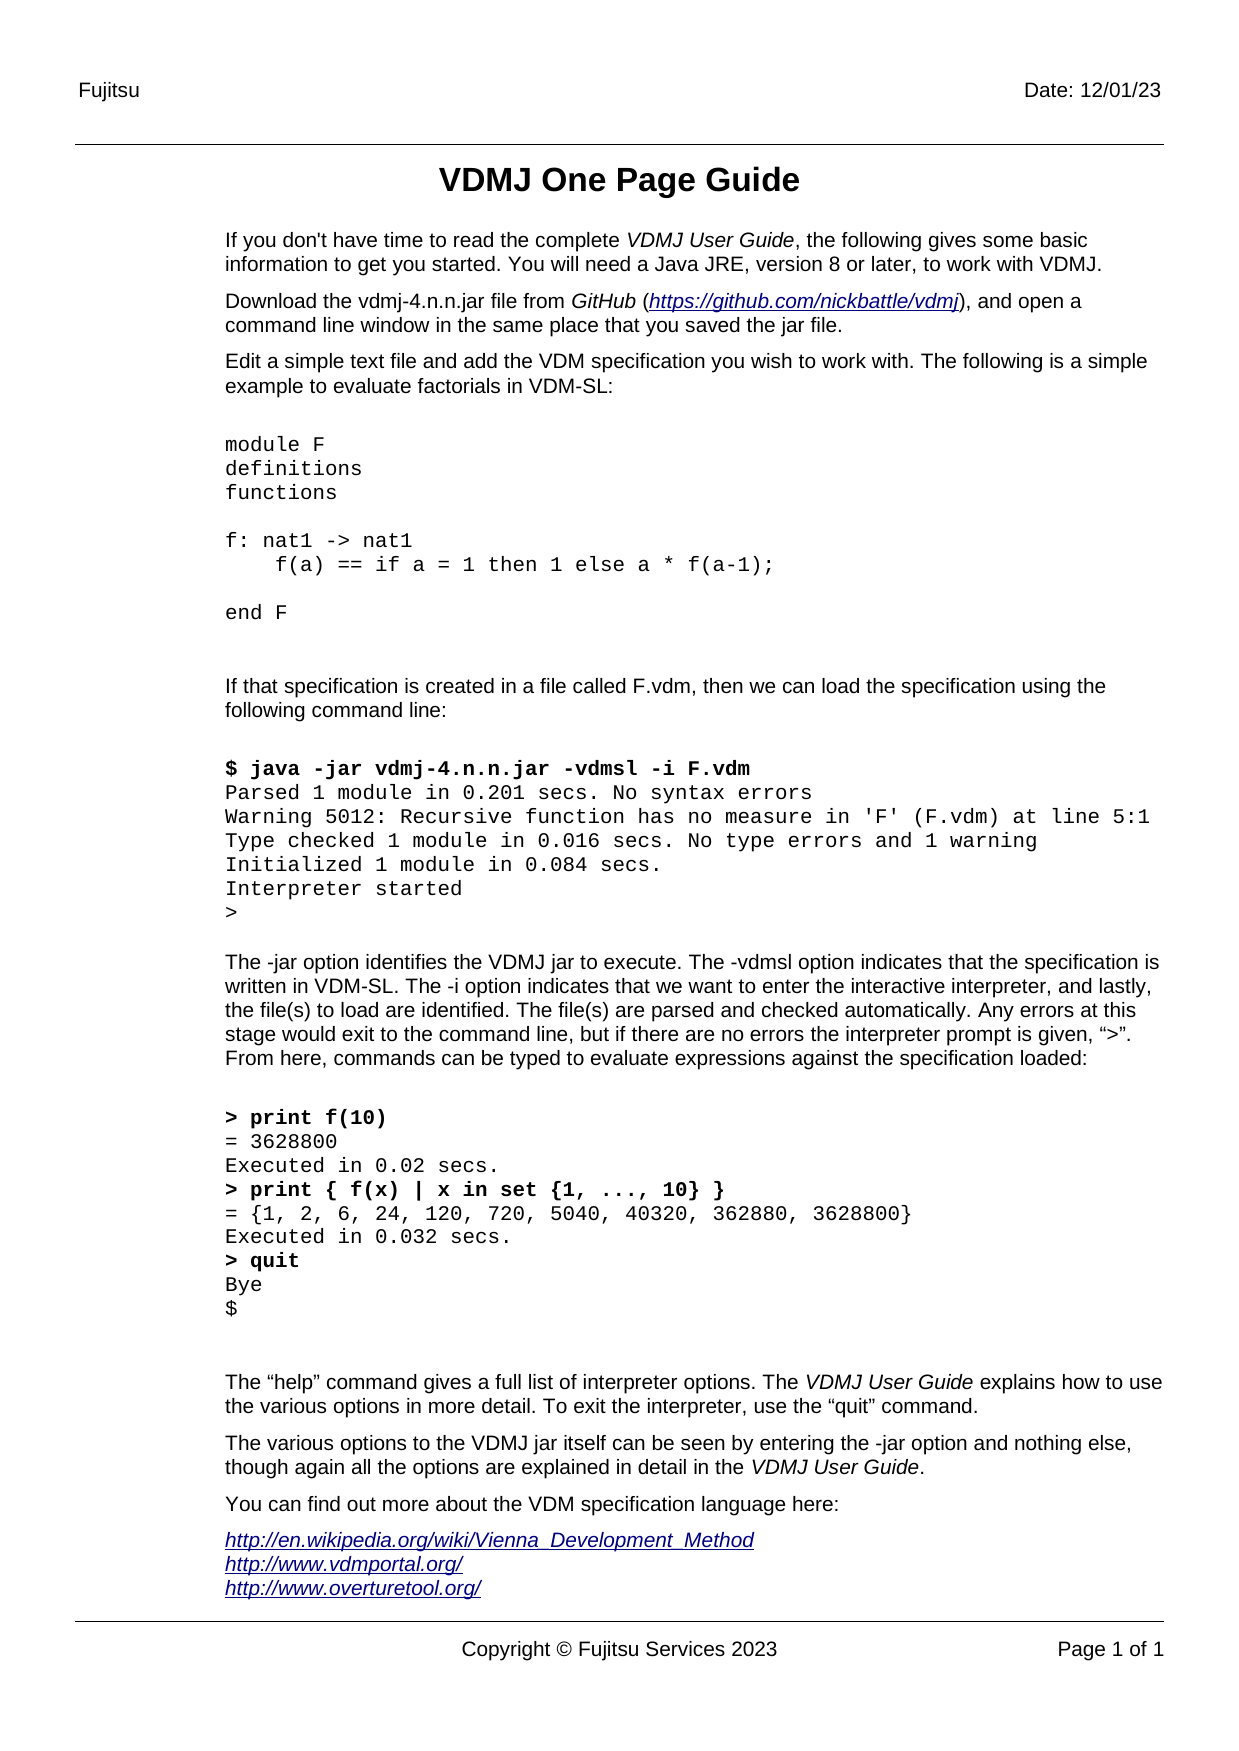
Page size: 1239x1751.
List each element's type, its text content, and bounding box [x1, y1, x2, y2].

text The various options to the VDMJ jar itself can be seen by entering the -jar option and nothing else, though again all the options are explained in detail in the VDMJ User Guide. [225, 1431, 1164, 1479]
text module F [225, 434, 1164, 458]
text Edit a simple text file and add the VDM specification you wish to work with. The following is a simple example to evaluate factorials in VDM-SL: [225, 349, 1164, 398]
text Executed in 0.02 secs. [225, 1154, 1164, 1178]
text > print f(10) [225, 1107, 1164, 1131]
text Bye [225, 1274, 1164, 1298]
text If that specification is created in a file called F.vdm, then we can load the specification using the following command line: [225, 674, 1164, 722]
text http://en.wikipedia.org/wiki/Vienna_Development_Method http://www.vdmportal.org/ http://www.overturetool.org/ [225, 1528, 1164, 1600]
text Download the vdmj-4.n.n.jar file from GitHub (https://github.com/nickbattle/vdmj), and open a command line window in the same place that you saved the jar file. [225, 289, 1164, 337]
text Initialized 1 module in 0.084 secs. [225, 854, 1164, 878]
text functions [225, 482, 1164, 506]
text = {1, 2, 6, 24, 120, 720, 5040, 40320, 362880, 3628800} [225, 1202, 1164, 1226]
text > [225, 902, 1164, 926]
text f(a) == if a = 1 then 1 else a * f(a-1); [225, 554, 1164, 578]
text > quit [225, 1250, 1164, 1274]
text Type checked 1 module in 0.016 secs. No type errors and 1 warning [225, 830, 1164, 854]
text $ [225, 1298, 1164, 1322]
text You can find out more about the VDM specification language here: [225, 1491, 1164, 1516]
text = 3628800 [225, 1131, 1164, 1154]
text Parsed 1 module in 0.201 secs. No syntax errors [225, 782, 1164, 806]
text $ java -jar vdmj-4.n.n.jar -vdmsl -i F.vdm [225, 758, 1164, 782]
text If you don't have time to read the complete VDMJ User Guide, the following gives some basic information to get you started. You will need a Java JRE, version 8 or later, to work with VDMJ. [225, 228, 1164, 276]
text f: nat1 -> nat1 [225, 530, 1164, 554]
text The “help” command gives a full list of interpreter options. The VDMJ User Guide explains how to use the various options in more detail. To exit the interpreter, use the “quit” command. [225, 1370, 1164, 1418]
text definitions [225, 458, 1164, 482]
text > print { f(x) | x in set {1, ..., 10} } [225, 1178, 1164, 1202]
text Warning 5012: Recursive function has no measure in 'F' (F.vdm) at line 5:1 [225, 806, 1164, 830]
text end F [225, 602, 1164, 626]
subtitle VDMJ One Page Guide [75, 160, 1164, 198]
text Interpreter started [225, 878, 1164, 902]
text The -jar option identifies the VDMJ jar to execute. The -vdmsl option indicates that the specification is written in VDM-SL. The -i option indicates that we want to enter the interactive interpreter, and lastly, the file(s) to load are identified. The file(s) are parsed and checked automatically. Any errors at this stage would exit to the command line, but if there are no errors the interpreter prompt is given, “>”. From here, commands can be typed to evaluate expressions against the specification loaded: [225, 950, 1164, 1070]
text Executed in 0.032 secs. [225, 1226, 1164, 1250]
